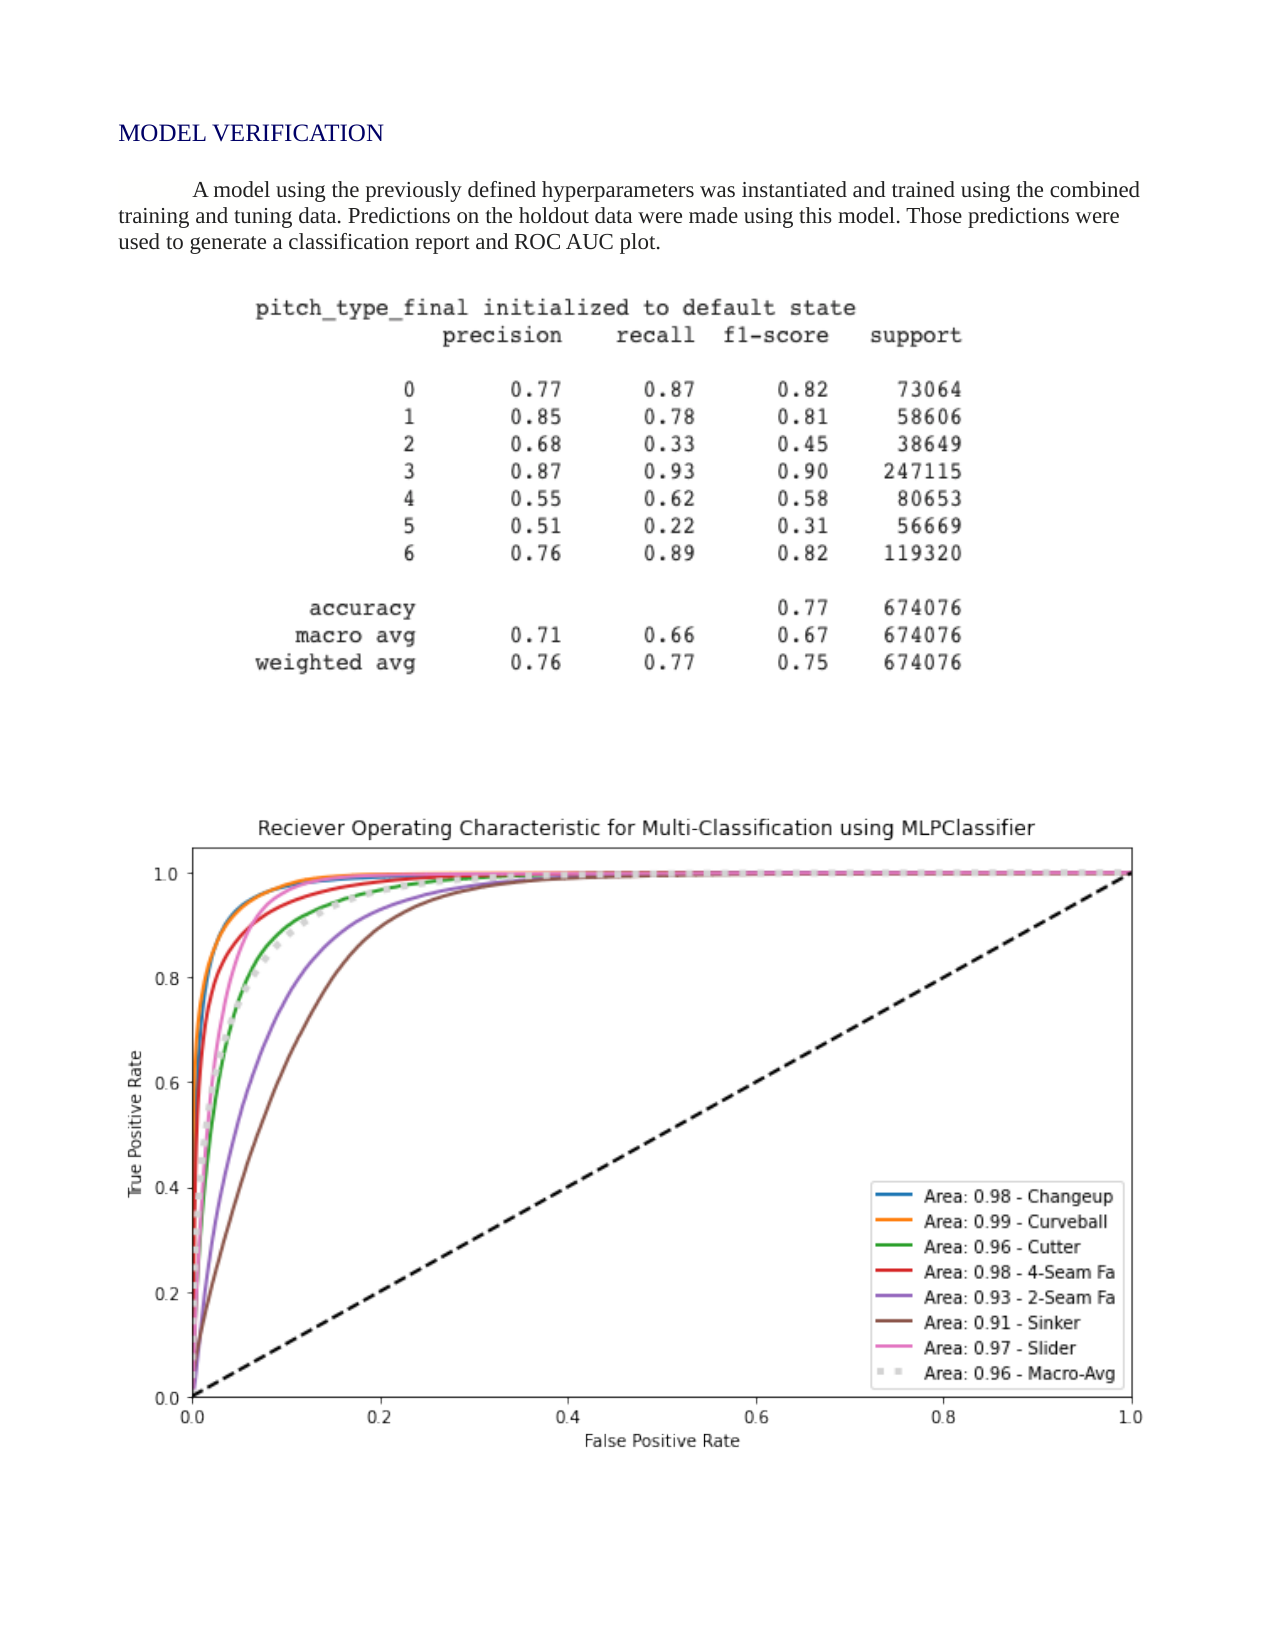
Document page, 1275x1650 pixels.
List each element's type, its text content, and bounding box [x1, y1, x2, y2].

picture [248, 283, 1028, 750]
picture [118, 807, 1157, 1461]
text MODEL VERIFICATION [118, 118, 1157, 147]
text A model using the previously defined hyperparameters was instantiated and trained using the combined training and tuning data. Predictions on the holdout data were made using this model. Those predictions were used to generate a classification report and ROC AUC plot. [118, 176, 1157, 255]
